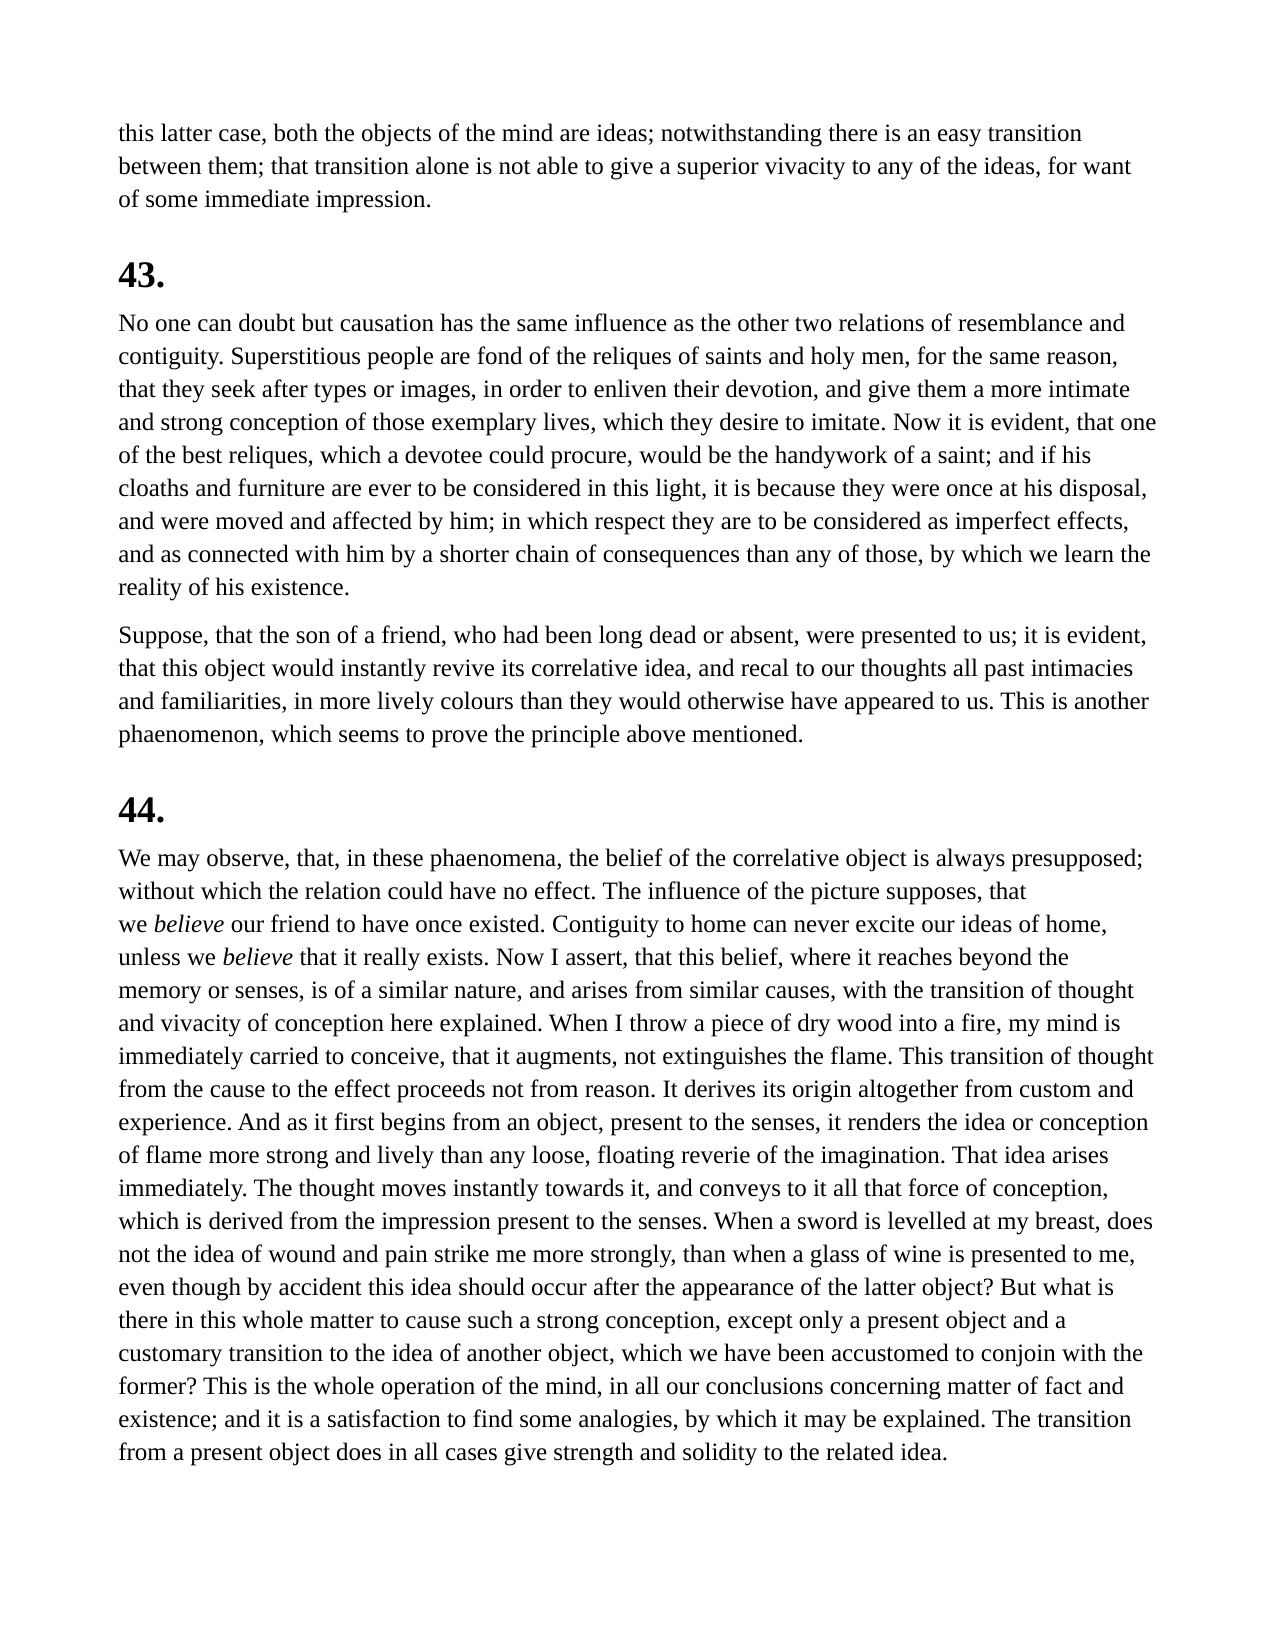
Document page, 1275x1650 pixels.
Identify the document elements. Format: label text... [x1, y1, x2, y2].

subtitle 43. [118, 253, 1157, 296]
text this latter case, both the objects of the mind are ideas; notwithstanding there is an easy transition between them; that transition alone is not able to give a superior vivacity to any of the ideas, for want of some immediate impression. [118, 118, 1157, 213]
text Suppose, that the son of a friend, who had been long dead or absent, were presented to us; it is evident, that this object would instantly revive its correlative idea, and recal to our thoughts all past intimacies and familiarities, in more lively colours than they would otherwise have appeared to us. This is another phaenomenon, which seems to prove the principle above mentioned. [118, 620, 1157, 748]
subtitle 44. [118, 787, 1157, 831]
text We may observe, that, in these phaenomena, the belief of the correlative object is always presupposed; without which the relation could have no effect. The influence of the picture supposes, that we believe our friend to have once existed. Contiguity to home can never excite our ideas of home, unless we believe that it really exists. Now I assert, that this belief, where it reaches beyond the memory or senses, is of a similar nature, and arises from similar causes, with the transition of thought and vivacity of conception here explained. When I throw a piece of dry wood into a fire, my mind is immediately carried to conceive, that it augments, not extinguishes the flame. This transition of thought from the cause to the effect proceeds not from reason. It derives its origin altogether from custom and experience. And as it first begins from an object, present to the senses, it renders the idea or conception of flame more strong and lively than any loose, floating reverie of the imagination. That idea arises immediately. The thought moves instantly towards it, and conveys to it all that force of conception, which is derived from the impression present to the senses. When a sword is levelled at my breast, does not the idea of wound and pain strike me more strongly, than when a glass of wine is presented to me, even though by accident this idea should occur after the appearance of the latter object? But what is there in this whole matter to cause such a strong conception, except only a present object and a customary transition to the idea of another object, which we have been accustomed to conjoin with the former? This is the whole operation of the mind, in all our conclusions concerning matter of fact and existence; and it is a satisfaction to find some analogies, by which it may be explained. The transition from a present object does in all cases give strength and solidity to the related idea. [118, 843, 1157, 1466]
text No one can doubt but causation has the same influence as the other two relations of resemblance and contiguity. Superstitious people are fond of the reliques of saints and holy men, for the same reason, that they seek after types or images, in order to enliven their devotion, and give them a more intimate and strong conception of those exemplary lives, which they desire to imitate. Now it is evident, that one of the best reliques, which a devotee could procure, would be the handywork of a saint; and if his cloaths and furniture are ever to be considered in this light, it is because they were once at his disposal, and were moved and affected by him; in which respect they are to be considered as imperfect effects, and as connected with him by a shorter chain of consequences than any of those, by which we learn the reality of his existence. [118, 308, 1157, 601]
